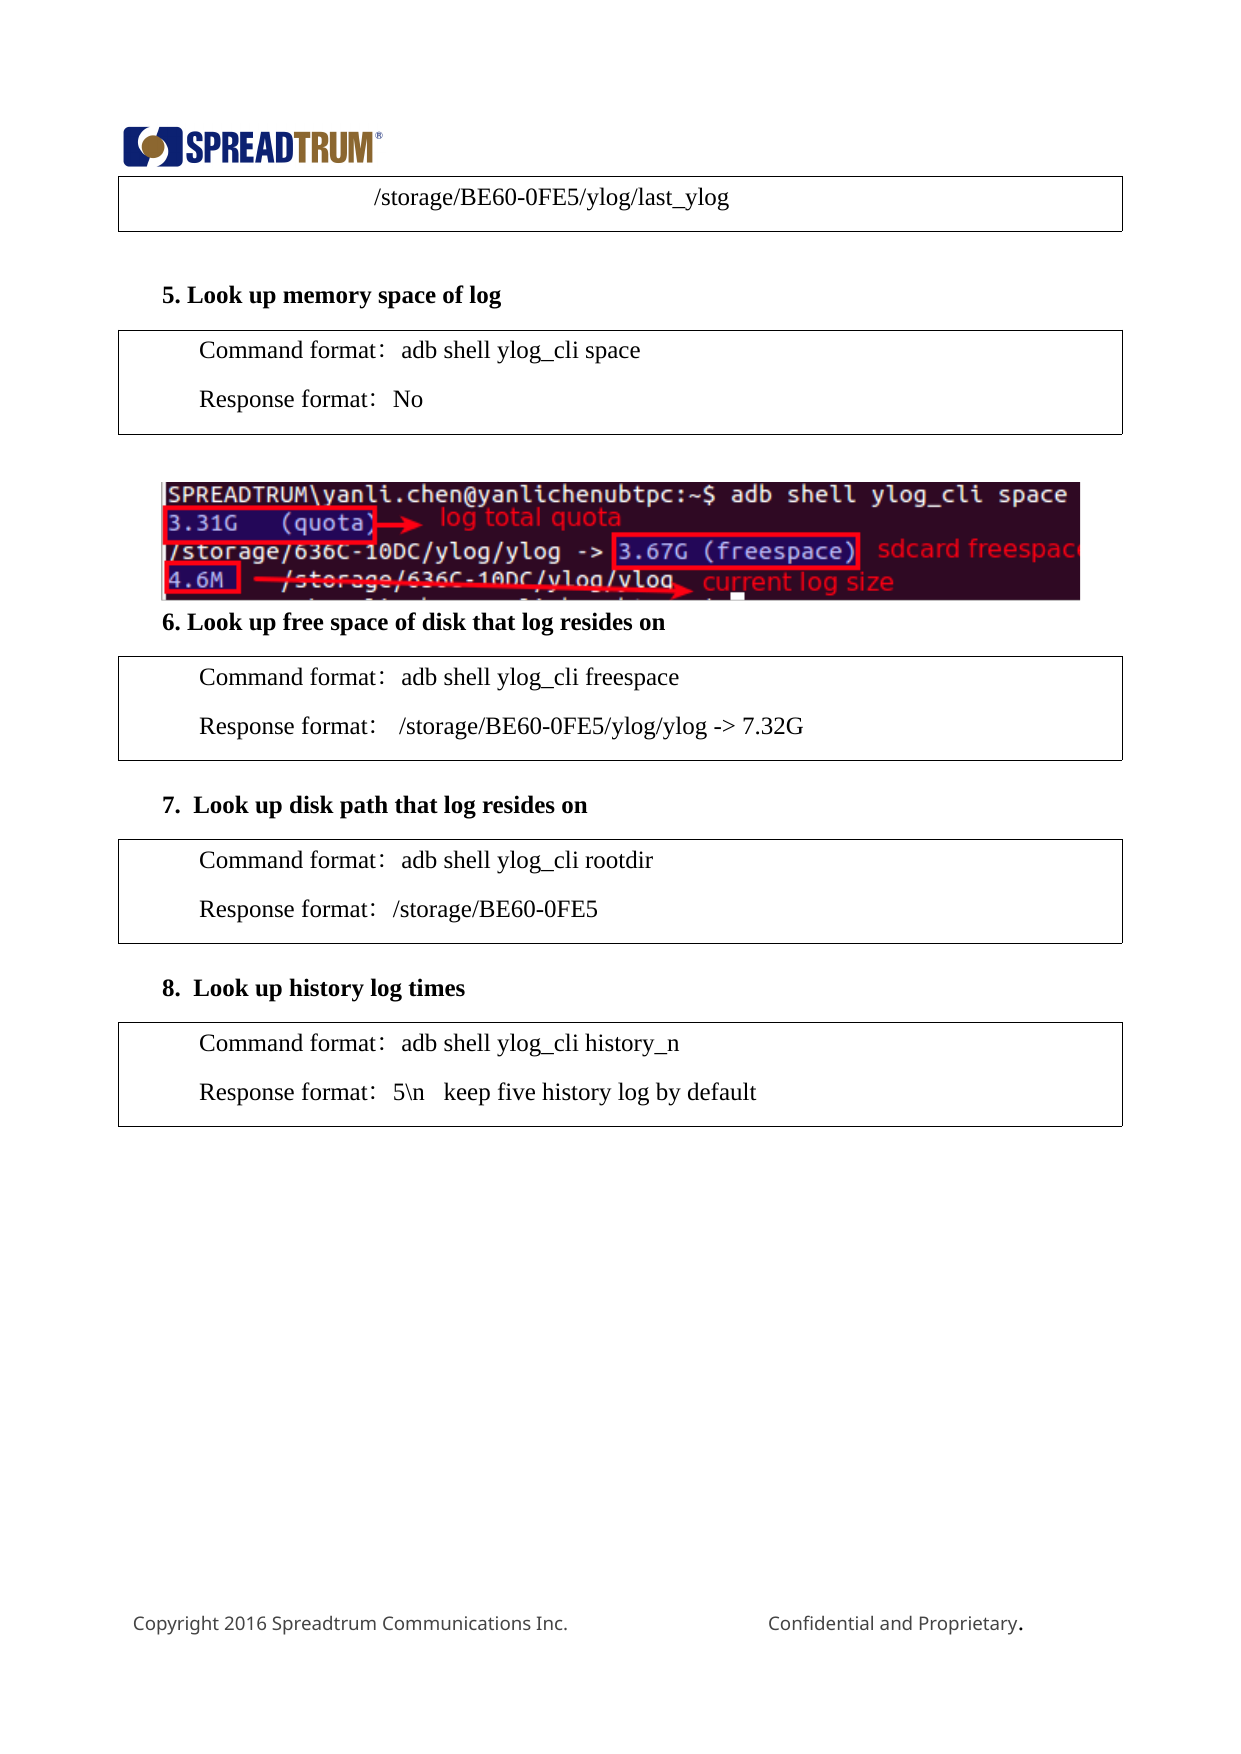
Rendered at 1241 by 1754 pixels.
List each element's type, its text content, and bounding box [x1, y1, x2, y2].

table_header Command format：adb shell ylog_cli rootdir Response format：/storage/BE60-0FE5 [119, 840, 1122, 943]
table_header Command format：adb shell ylog_cli freespace Response format： /storage/BE60-0FE5/ylog/ylog -> 7.32G [119, 657, 1122, 760]
table_header Command format：adb shell ylog_cli space Response format：No [119, 331, 1122, 433]
text 8. Look up history log times [118, 973, 1122, 1002]
table_header /storage/BE60-0FE5/ylog/last_ylog [119, 177, 1122, 231]
text 7. Look up disk path that log resides on [118, 790, 1122, 819]
table_header Command format：adb shell ylog_cli history_n Response format：5\n keep five history log by default [119, 1023, 1122, 1126]
text 6. Look up free space of disk that log resides on [118, 483, 1122, 636]
picture [120, 123, 386, 168]
text 5. Look up memory space of log [118, 280, 1122, 309]
picture [160, 482, 1081, 602]
